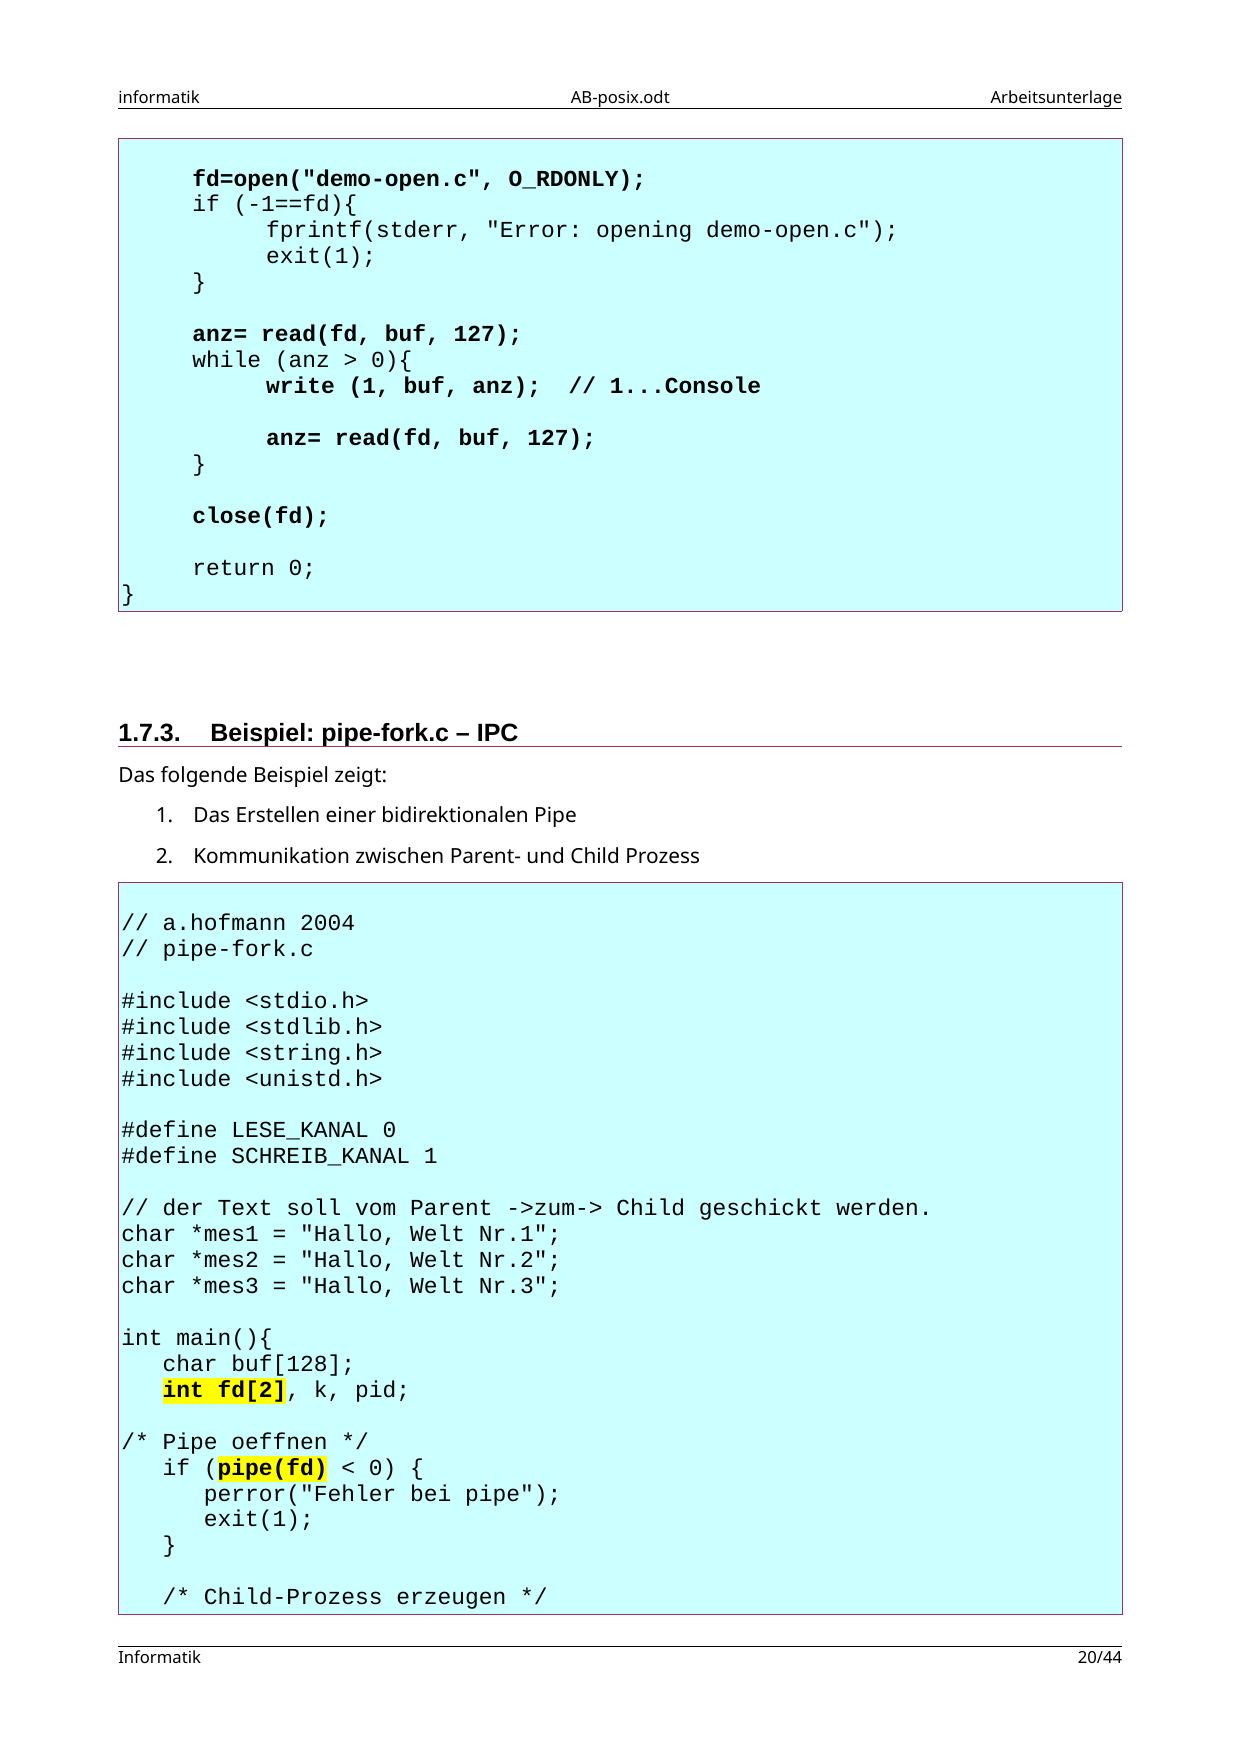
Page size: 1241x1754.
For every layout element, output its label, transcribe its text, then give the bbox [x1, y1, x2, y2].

text fprintf(stderr, "Error: opening demo-open.c"); [119, 216, 1122, 242]
text Das folgende Beispiel zeigt: [118, 760, 1122, 788]
list Das Erstellen einer bidirektionalen Pipe [156, 801, 1122, 829]
text if (-1==fd){ [119, 190, 1122, 216]
text return 0; [119, 553, 1122, 579]
text fd=open("demo-open.c", O_RDONLY); [119, 164, 1122, 190]
text } [119, 449, 1122, 475]
list Kommunikation zwischen Parent- und Child Prozess [156, 841, 1122, 870]
text anz= read(fd, buf, 127); [119, 397, 1122, 449]
text write (1, buf, anz); // 1...Console [119, 371, 1122, 397]
text while (anz > 0){ [119, 345, 1122, 371]
text #include <string.h> [119, 1038, 1122, 1064]
text } [119, 268, 1122, 293]
text #include <stdlib.h> [119, 1012, 1122, 1038]
text anz= read(fd, buf, 127); [119, 319, 1122, 345]
text close(fd); [119, 501, 1122, 527]
text /* Pipe oeffnen */ if (pipe(fd) < 0) { perror("Fehler bei pipe"); exit(1); } /* Child-Prozess erzeugen */ [119, 1427, 1122, 1614]
text #include <unistd.h> #define LESE_KANAL 0 #define SCHREIB_KANAL 1 [119, 1064, 1122, 1193]
text // der Text soll vom Parent ->zum-> Child geschickt werden. char *mes1 = "Hallo, Welt Nr.1"; char *mes2 = "Hallo, Welt Nr.2"; char *mes3 = "Hallo, Welt Nr.3"; int main(){ char buf[128]; int fd[2], k, pid; [119, 1193, 1122, 1427]
text exit(1); [119, 242, 1122, 268]
subtitle Beispiel: pipe-fork.c – IPC [118, 717, 1122, 746]
text // a.hofmann 2004 // pipe-fork.c #include <stdio.h> [119, 883, 1122, 1012]
text } [119, 579, 1122, 611]
